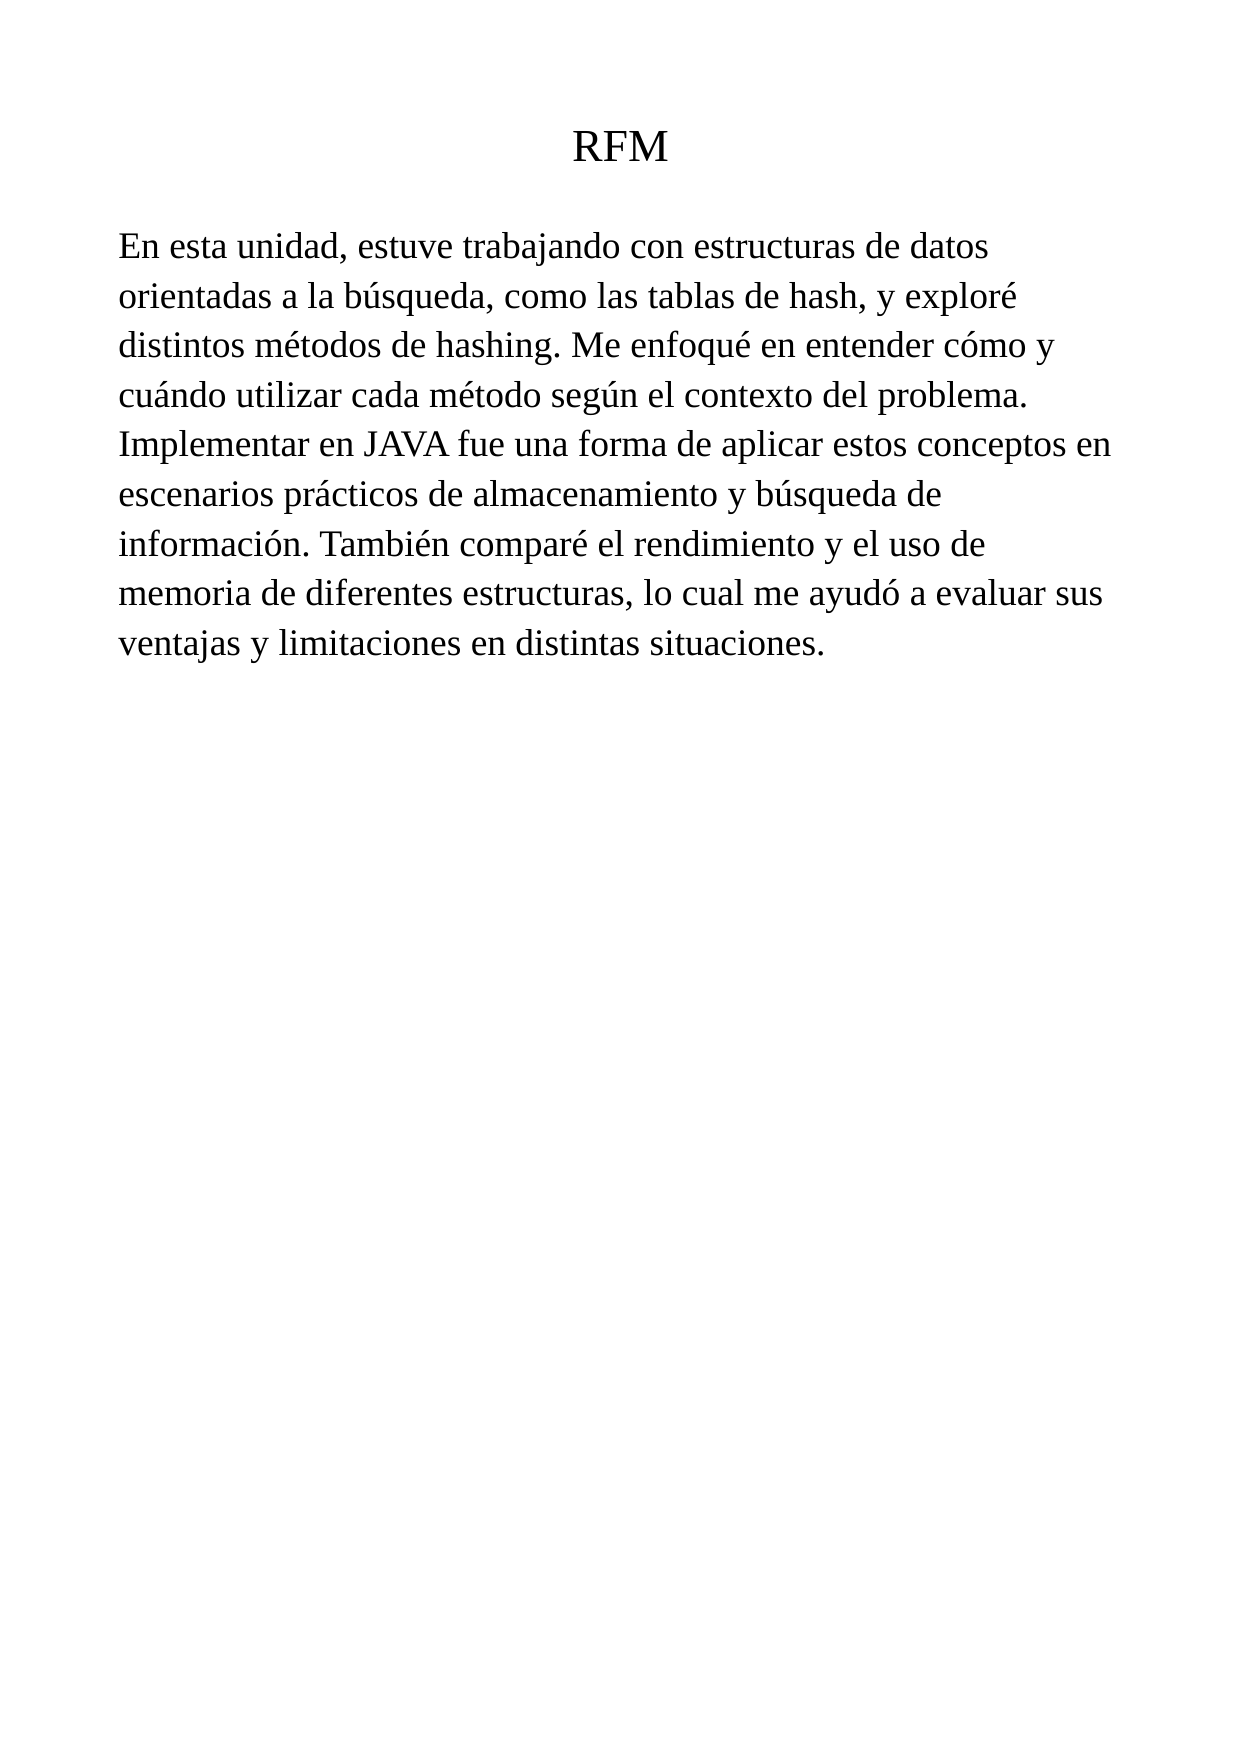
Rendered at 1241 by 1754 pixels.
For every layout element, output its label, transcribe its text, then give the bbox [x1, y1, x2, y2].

text En esta unidad, estuve trabajando con estructuras de datos orientadas a la búsqueda, como las tablas de hash, y exploré distintos métodos de hashing. Me enfoqué en entender cómo y cuándo utilizar cada método según el contexto del problema. Implementar en JAVA fue una forma de aplicar estos conceptos en escenarios prácticos de almacenamiento y búsqueda de información. También comparé el rendimiento y el uso de memoria de diferentes estructuras, lo cual me ayudó a evaluar sus ventajas y limitaciones en distintas situaciones. [118, 223, 1122, 663]
text RFM [118, 118, 1122, 171]
